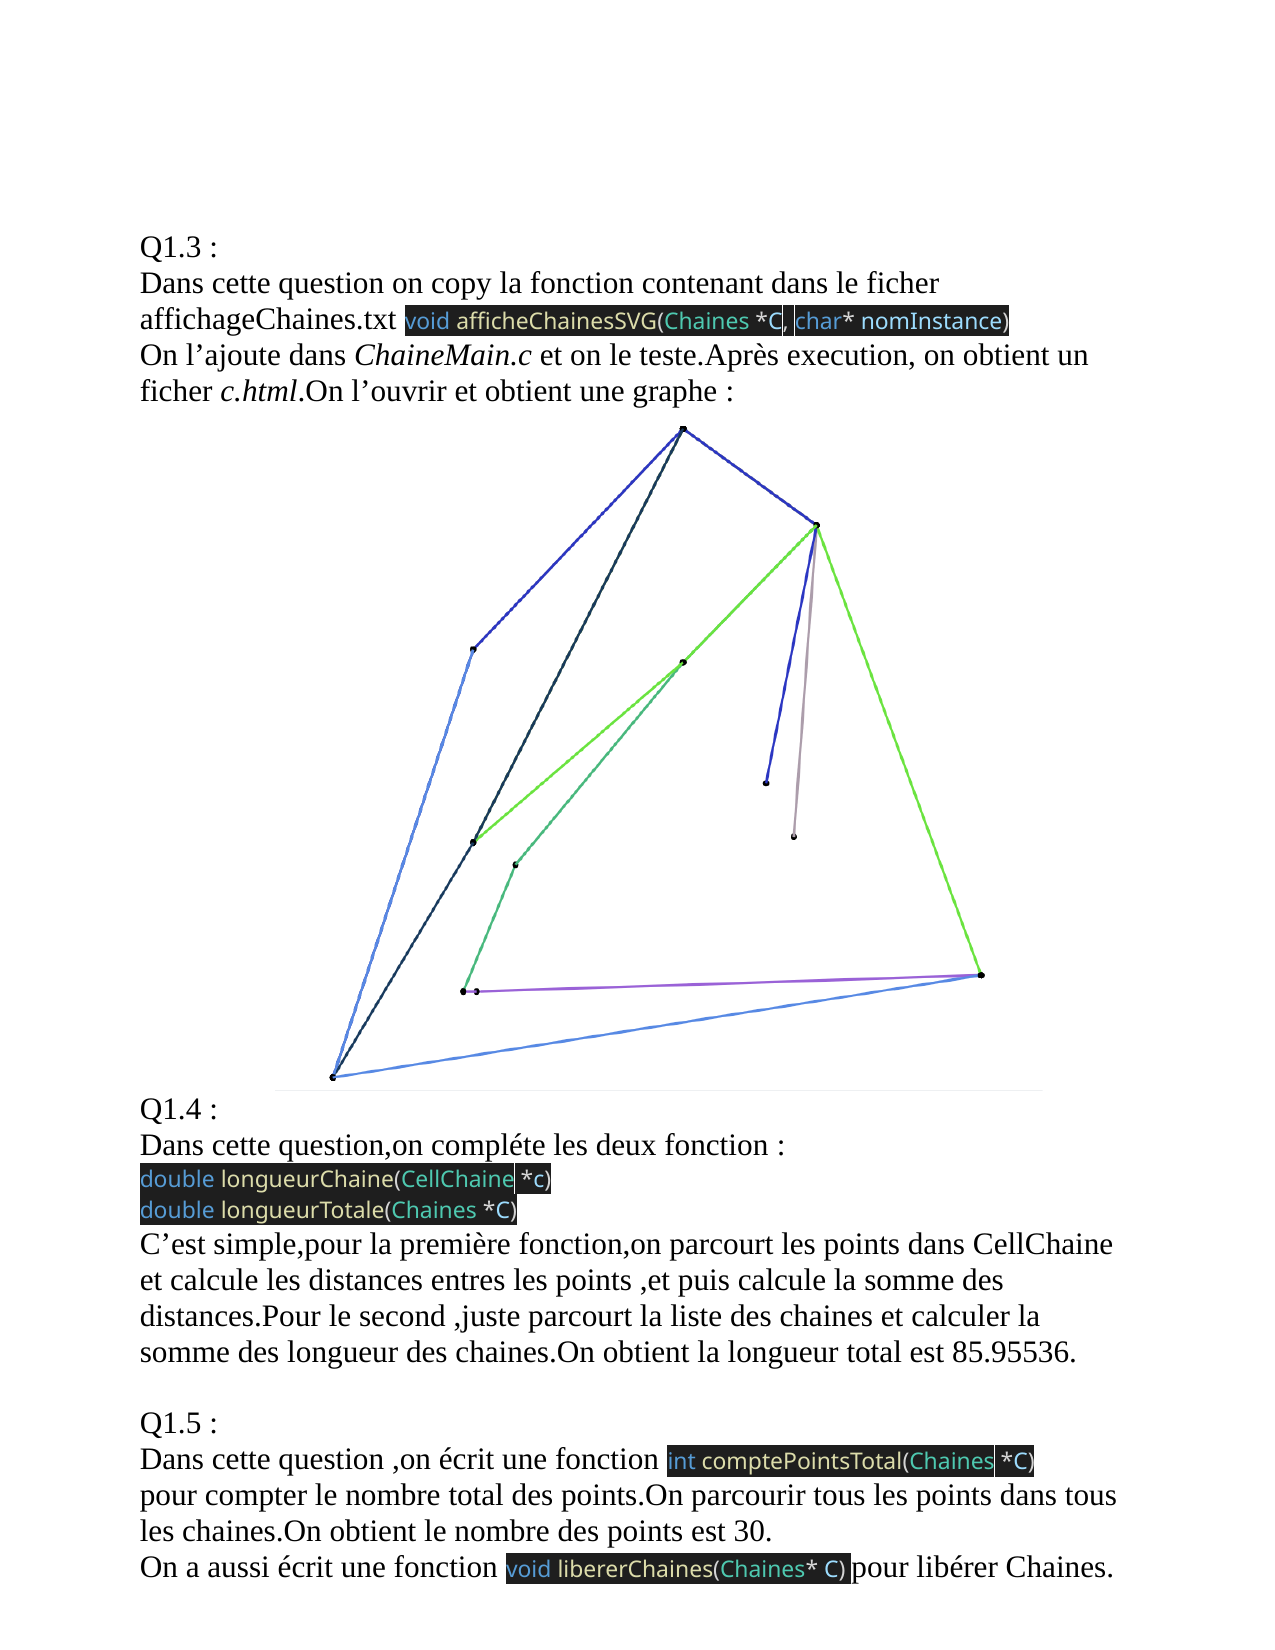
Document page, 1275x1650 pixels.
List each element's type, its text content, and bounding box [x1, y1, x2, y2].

text pour compter le nombre total des points.On parcourir tous les points dans tous les chaines.On obtient le nombre des points est 30. [139, 1477, 1133, 1548]
text C’est simple,pour la première fonction,on parcourt les points dans CellChaine et calcule les distances entres les points ,et puis calcule la somme des distances.Pour le second ,juste parcourt la liste des chaines et calculer la somme des longueur des chaines.On obtient la longueur total est 85.95536. [139, 1225, 1133, 1369]
text Q1.4 : [139, 1091, 1133, 1127]
text double longueurChaine(CellChaine *c) [139, 1162, 1133, 1194]
text double longueurTotale(Chaines *C) [139, 1194, 1133, 1225]
text Dans cette question,on compléte les deux fonction : [139, 1127, 1133, 1162]
text Dans cette question ,on écrit une fonction int comptePointsTotal(Chaines *C) [139, 1441, 1133, 1477]
text On a aussi écrit une fonction void libererChaines(Chaines* C) pour libérer Chaines. [139, 1548, 1133, 1584]
text Q1.3 : [139, 228, 1133, 264]
text On l’ajoute dans ChaineMain.c et on le teste.Après execution, on obtient un ficher c.html.On l’ouvrir et obtient une graphe : [139, 336, 1133, 408]
text Q1.5 : [139, 1405, 1133, 1441]
text Dans cette question on copy la fonction contenant dans le ficher affichageChaines.txt void afficheChainesSVG(Chaines *C, char* nomInstance) [139, 264, 1133, 336]
